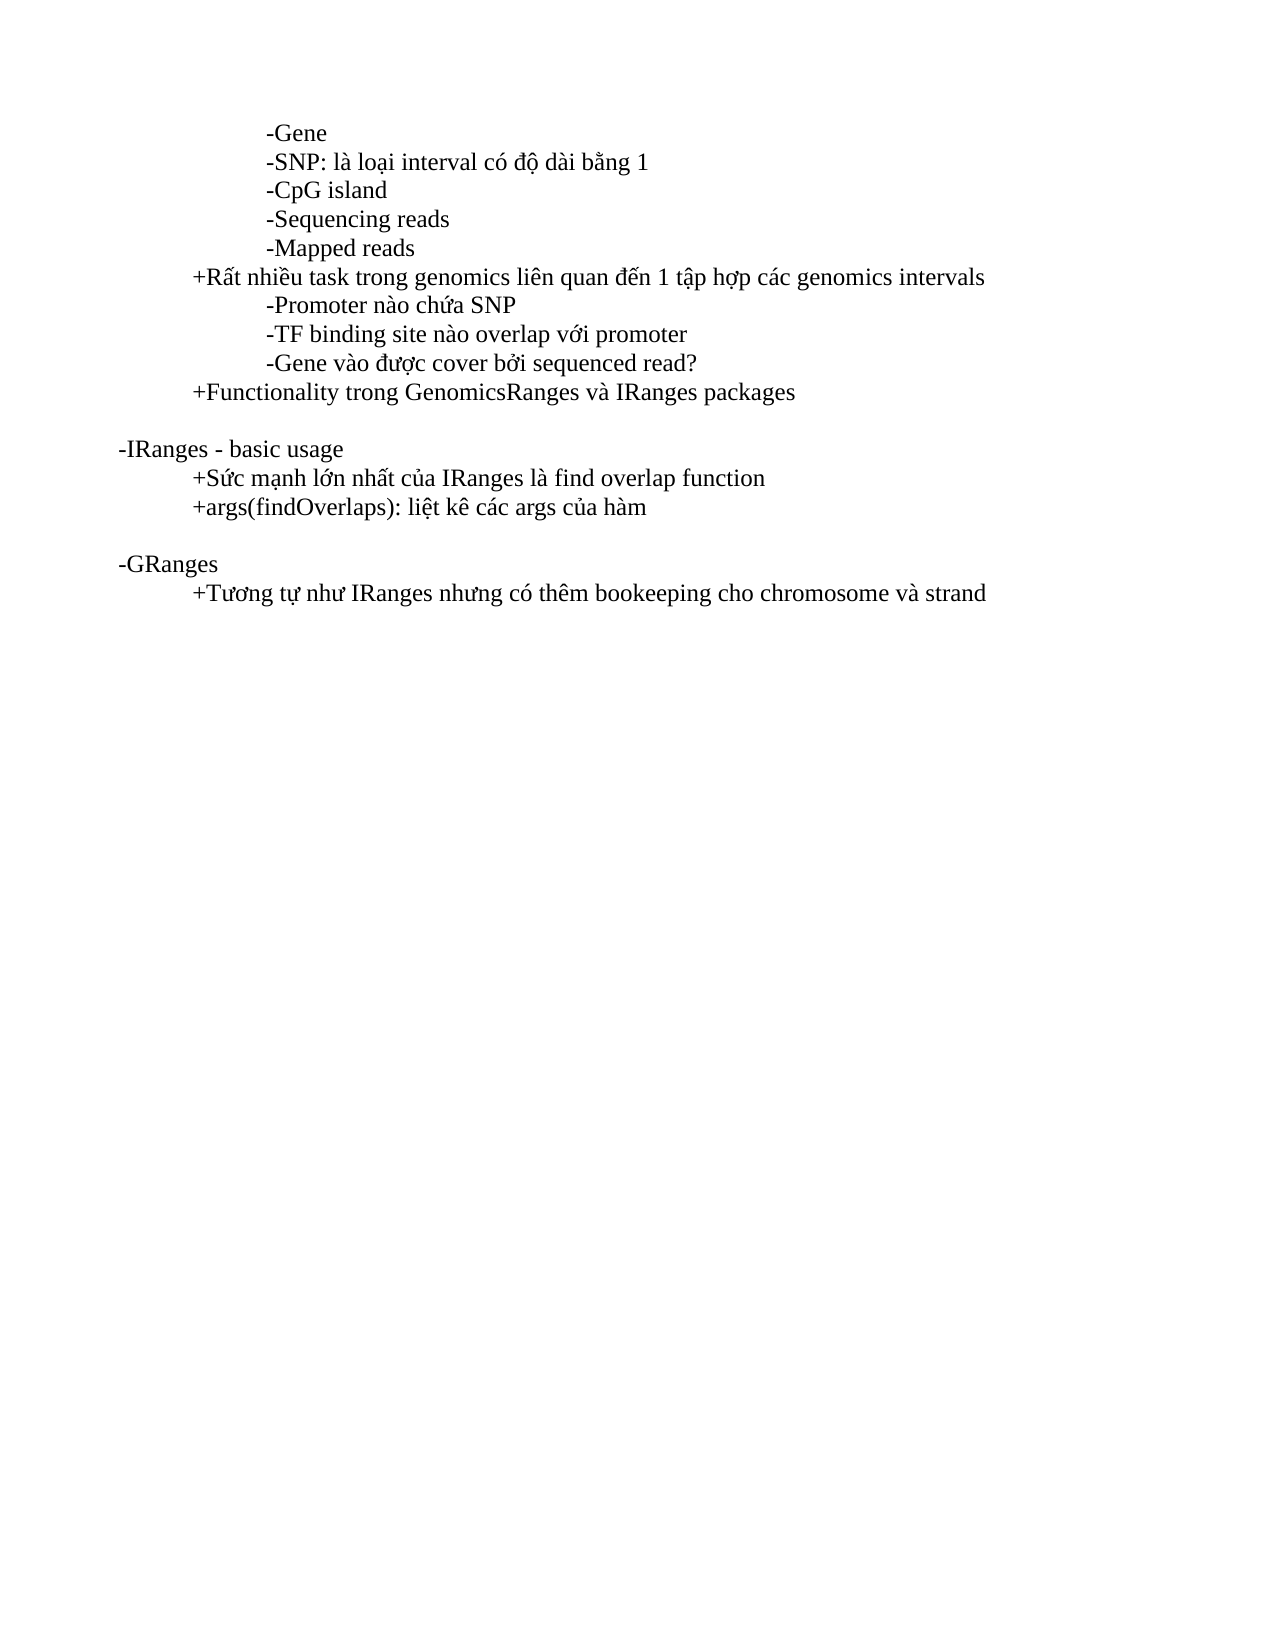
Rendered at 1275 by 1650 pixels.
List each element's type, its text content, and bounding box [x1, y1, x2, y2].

text -TF binding site nào overlap với promoter [118, 319, 1157, 348]
text -Mapped reads [118, 233, 1157, 262]
text -CpG island [118, 176, 1157, 204]
text -Gene [118, 118, 1157, 147]
text +Rất nhiều task trong genomics liên quan đến 1 tập hợp các genomics intervals [118, 262, 1157, 291]
text +Functionality trong GenomicsRanges và IRanges packages [118, 377, 1157, 406]
text -Promoter nào chứa SNP [118, 291, 1157, 319]
text -SNP: là loại interval có độ dài bằng 1 [118, 147, 1157, 176]
text -Sequencing reads [118, 204, 1157, 233]
text -IRanges - basic usage [118, 434, 1157, 463]
text -Gene vào được cover bởi sequenced read? [118, 348, 1157, 377]
text +Sức mạnh lớn nhất của IRanges là find overlap function [118, 463, 1157, 492]
text -GRanges [118, 549, 1157, 578]
text +Tương tự như IRanges nhưng có thêm bookeeping cho chromosome và strand [118, 578, 1157, 607]
text +args(findOverlaps): liệt kê các args của hàm [118, 492, 1157, 521]
